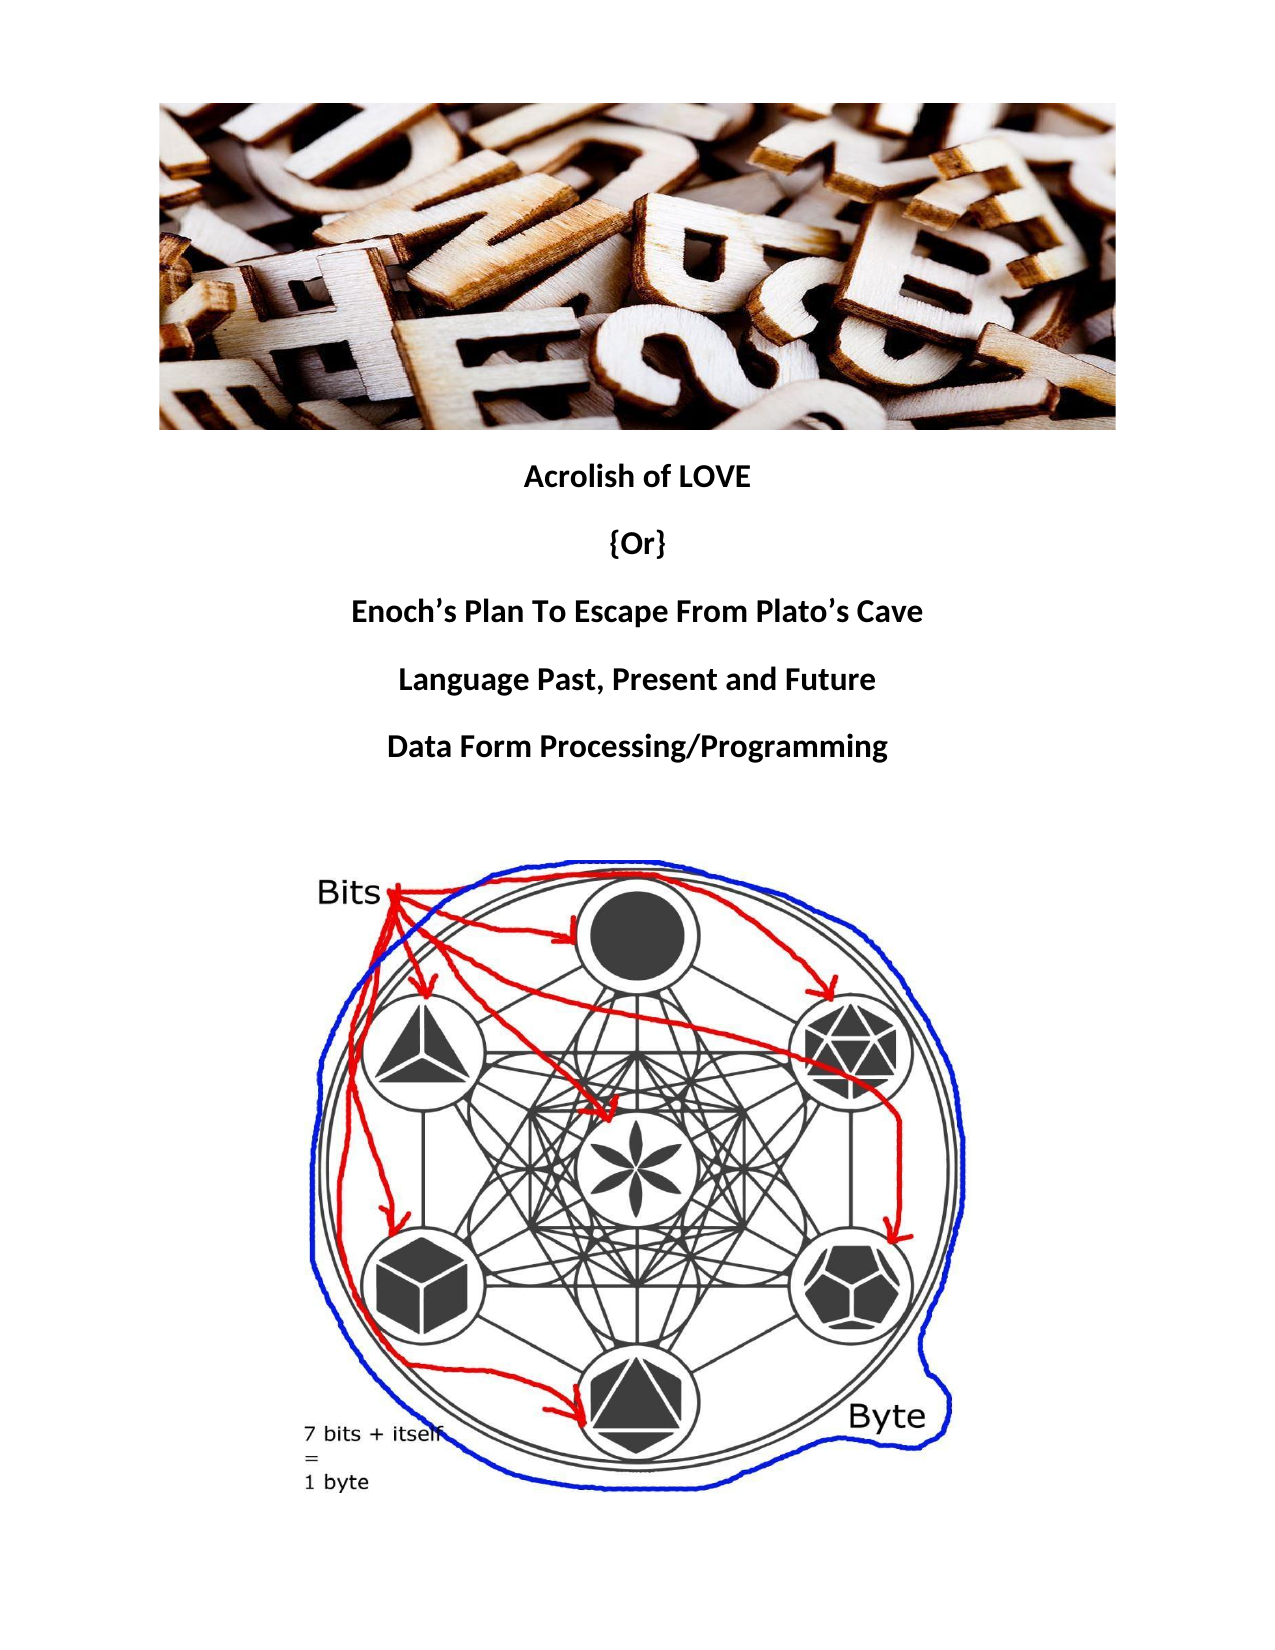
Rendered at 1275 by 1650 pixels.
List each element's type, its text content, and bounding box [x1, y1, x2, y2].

text Data Form Processing/Programming [75, 725, 1200, 766]
text {Or} [75, 522, 1200, 563]
text Language Past, Present and Future [75, 657, 1200, 698]
text Acrolish of LOVE [75, 455, 1200, 495]
picture [159, 103, 1116, 430]
text Enoch’s Plan To Escape From Plato’s Cave [75, 590, 1200, 631]
picture [303, 860, 972, 1493]
